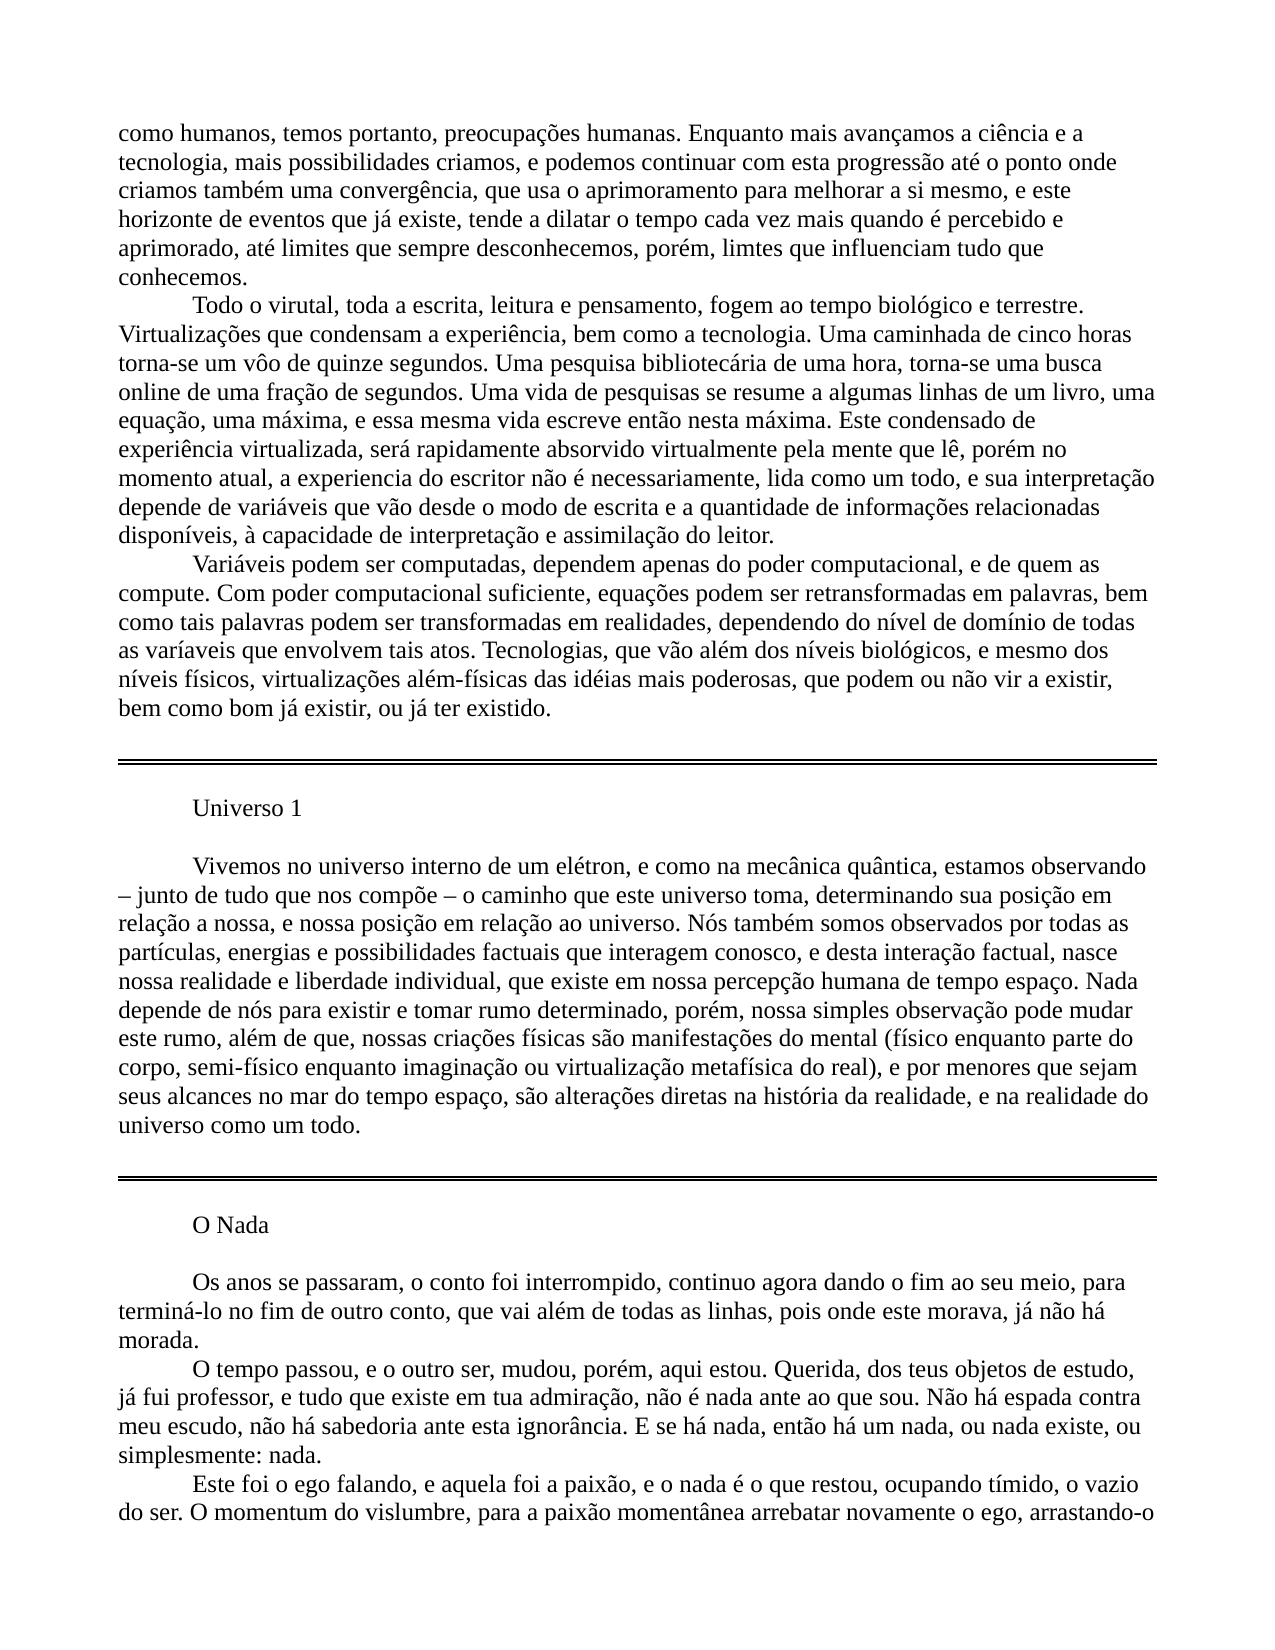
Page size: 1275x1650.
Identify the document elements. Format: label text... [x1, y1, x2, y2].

text Vivemos no universo interno de um elétron, e como na mecânica quântica, estamos observando – junto de tudo que nos compõe – o caminho que este universo toma, determinando sua posição em relação a nossa, e nossa posição em relação ao universo. Nós também somos observados por todas as partículas, energias e possibilidades factuais que interagem conosco, e desta interação factual, nasce nossa realidade e liberdade individual, que existe em nossa percepção humana de tempo espaço. Nada depende de nós para existir e tomar rumo determinado, porém, nossa simples observação pode mudar este rumo, além de que, nossas criações físicas são manifestações do mental (físico enquanto parte do corpo, semi-físico enquanto imaginação ou virtualização metafísica do real), e por menores que sejam seus alcances no mar do tempo espaço, são alterações diretas na história da realidade, e na realidade do universo como um todo. [118, 851, 1157, 1138]
text Este foi o ego falando, e aquela foi a paixão, e o nada é o que restou, ocupando tímido, o vazio do ser. O momentum do vislumbre, para a paixão momentânea arrebatar novamente o ego, arrastando-o [118, 1469, 1157, 1526]
text Variáveis podem ser computadas, dependem apenas do poder computacional, e de quem as compute. Com poder computacional suficiente, equações podem ser retransformadas em palavras, bem como tais palavras podem ser transformadas em realidades, dependendo do nível de domínio de todas as varíaveis que envolvem tais atos. Tecnologias, que vão além dos níveis biológicos, e mesmo dos níveis físicos, virtualizações além-físicas das idéias mais poderosas, que podem ou não vir a existir, bem como bom já existir, ou já ter existido. [118, 549, 1157, 722]
text Os anos se passaram, o conto foi interrompido, continuo agora dando o fim ao seu meio, para terminá-lo no fim de outro conto, que vai além de todas as linhas, pois onde este morava, já não há morada. [118, 1267, 1157, 1354]
text Todo o virutal, toda a escrita, leitura e pensamento, fogem ao tempo biológico e terrestre. Virtualizações que condensam a experiência, bem como a tecnologia. Uma caminhada de cinco horas torna-se um vôo de quinze segundos. Uma pesquisa bibliotecária de uma hora, torna-se uma busca online de uma fração de segundos. Uma vida de pesquisas se resume a algumas linhas de um livro, uma equação, uma máxima, e essa mesma vida escreve então nesta máxima. Este condensado de experiência virtualizada, será rapidamente absorvido virtualmente pela mente que lê, porém no momento atual, a experiencia do escritor não é necessariamente, lida como um todo, e sua interpretação depende de variáveis que vão desde o modo de escrita e a quantidade de informações relacionadas disponíveis, à capacidade de interpretação e assimilação do leitor. [118, 291, 1157, 549]
text como humanos, temos portanto, preocupações humanas. Enquanto mais avançamos a ciência e a tecnologia, mais possibilidades criamos, e podemos continuar com esta progressão até o ponto onde criamos também uma convergência, que usa o aprimoramento para melhorar a si mesmo, e este horizonte de eventos que já existe, tende a dilatar o tempo cada vez mais quando é percebido e aprimorado, até limites que sempre desconhecemos, porém, limtes que influenciam tudo que conhecemos. [118, 118, 1157, 291]
text O tempo passou, e o outro ser, mudou, porém, aqui estou. Querida, dos teus objetos de estudo, já fui professor, e tudo que existe em tua admiração, não é nada ante ao que sou. Não há espada contra meu escudo, não há sabedoria ante esta ignorância. E se há nada, então há um nada, ou nada existe, ou simplesmente: nada. [118, 1354, 1157, 1469]
text O Nada [118, 1210, 1157, 1239]
text Universo 1 [118, 793, 1157, 822]
